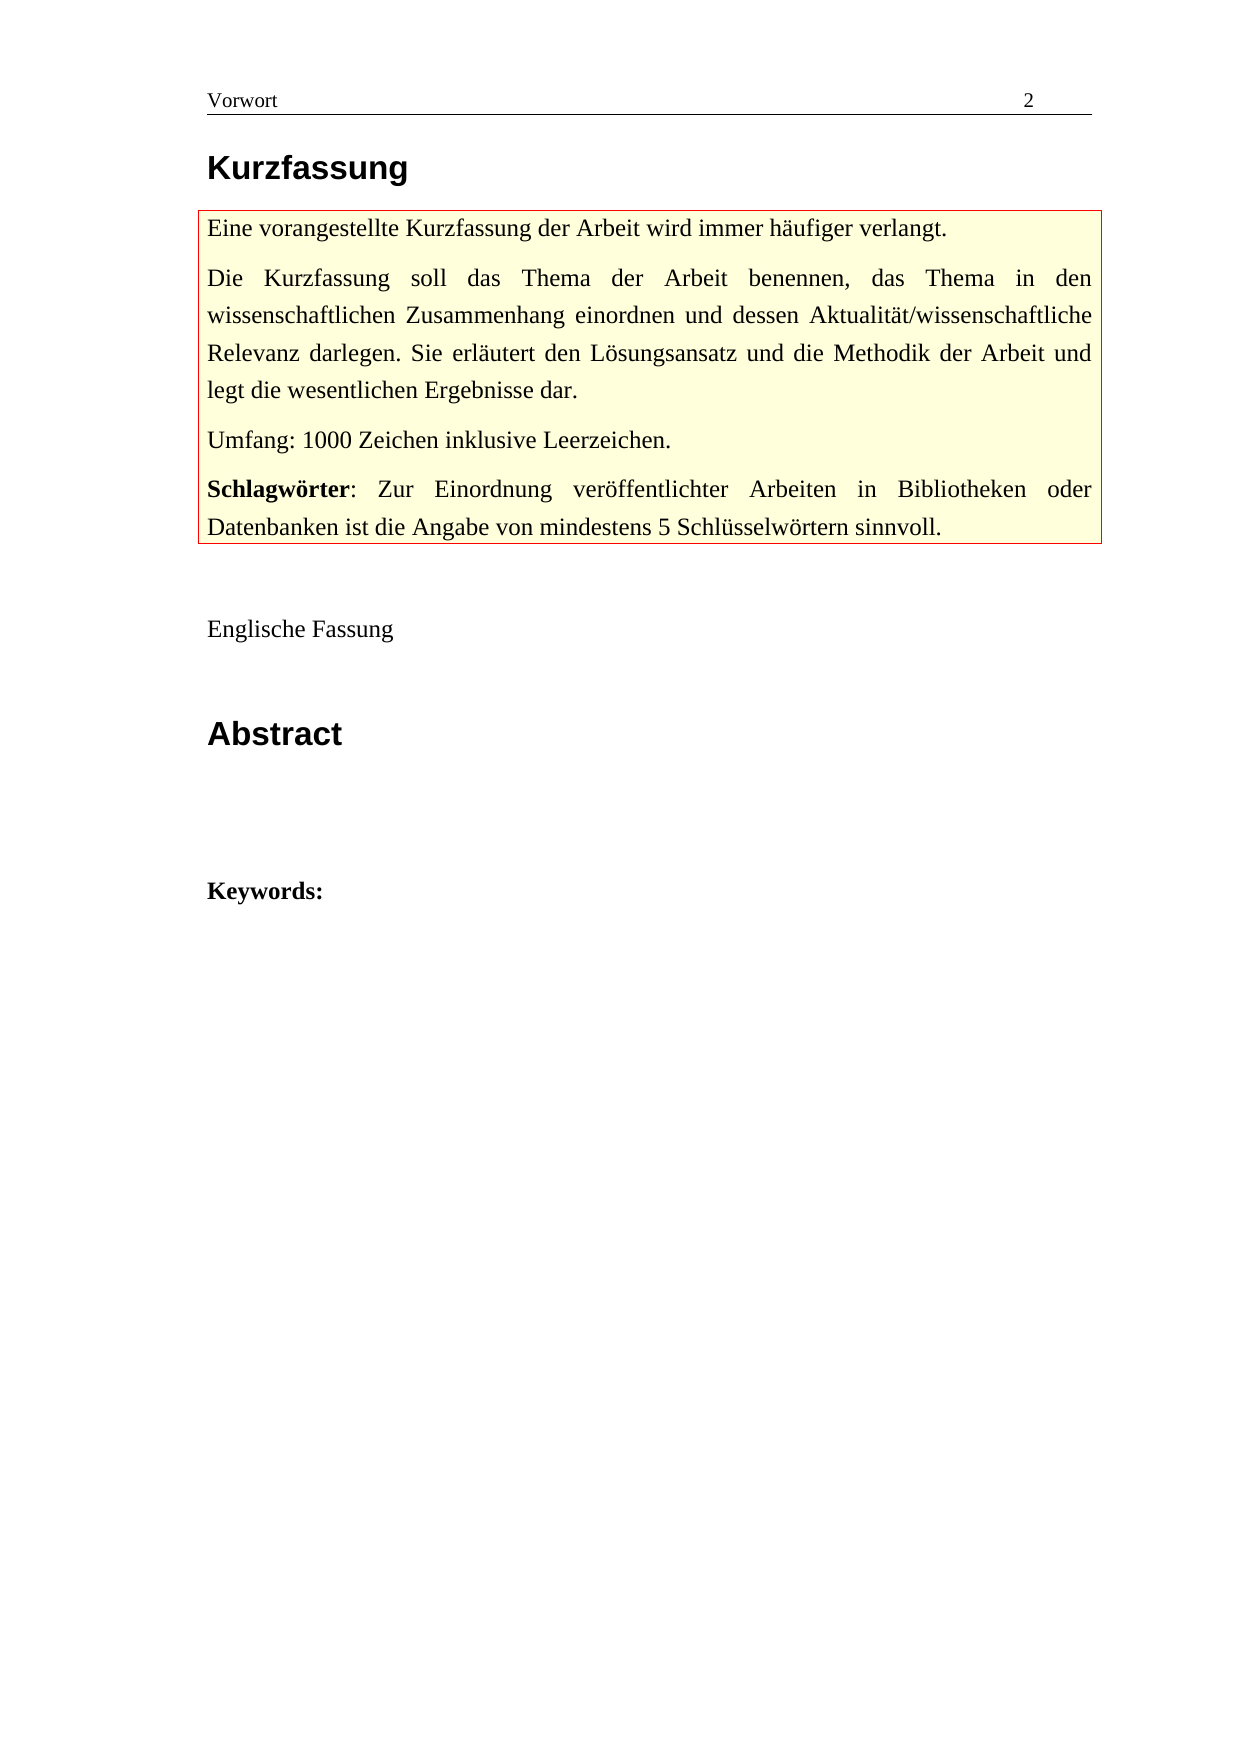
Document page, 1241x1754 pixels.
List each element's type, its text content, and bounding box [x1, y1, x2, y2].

text Umfang: 1000 Zeichen inklusive Leerzeichen. [199, 422, 1101, 453]
text Englische Fassung [207, 614, 1092, 643]
text Schlagwörter: Zur Einordnung veröffentlichter Arbeiten in Bibliotheken oder Datenbanken ist die Angabe von mindestens 5 Schlüsselwörtern sinnvoll. [199, 471, 1101, 543]
text Eine vorangestellte Kurzfassung der Arbeit wird immer häufiger verlangt. [199, 211, 1101, 242]
text Die Kurzfassung soll das Thema der Arbeit benennen, das Thema in den wissenschaftlichen Zusammenhang einordnen und dessen Aktualität/wissenschaftliche Relevanz darlegen. Sie erläutert den Lösungsansatz und die Methodik der Arbeit und legt die wesentlichen Ergebnisse dar. [199, 260, 1101, 404]
subtitle Kurzfassung [207, 148, 1092, 186]
text Abstract [207, 714, 1092, 752]
text Keywords: [207, 876, 1092, 905]
